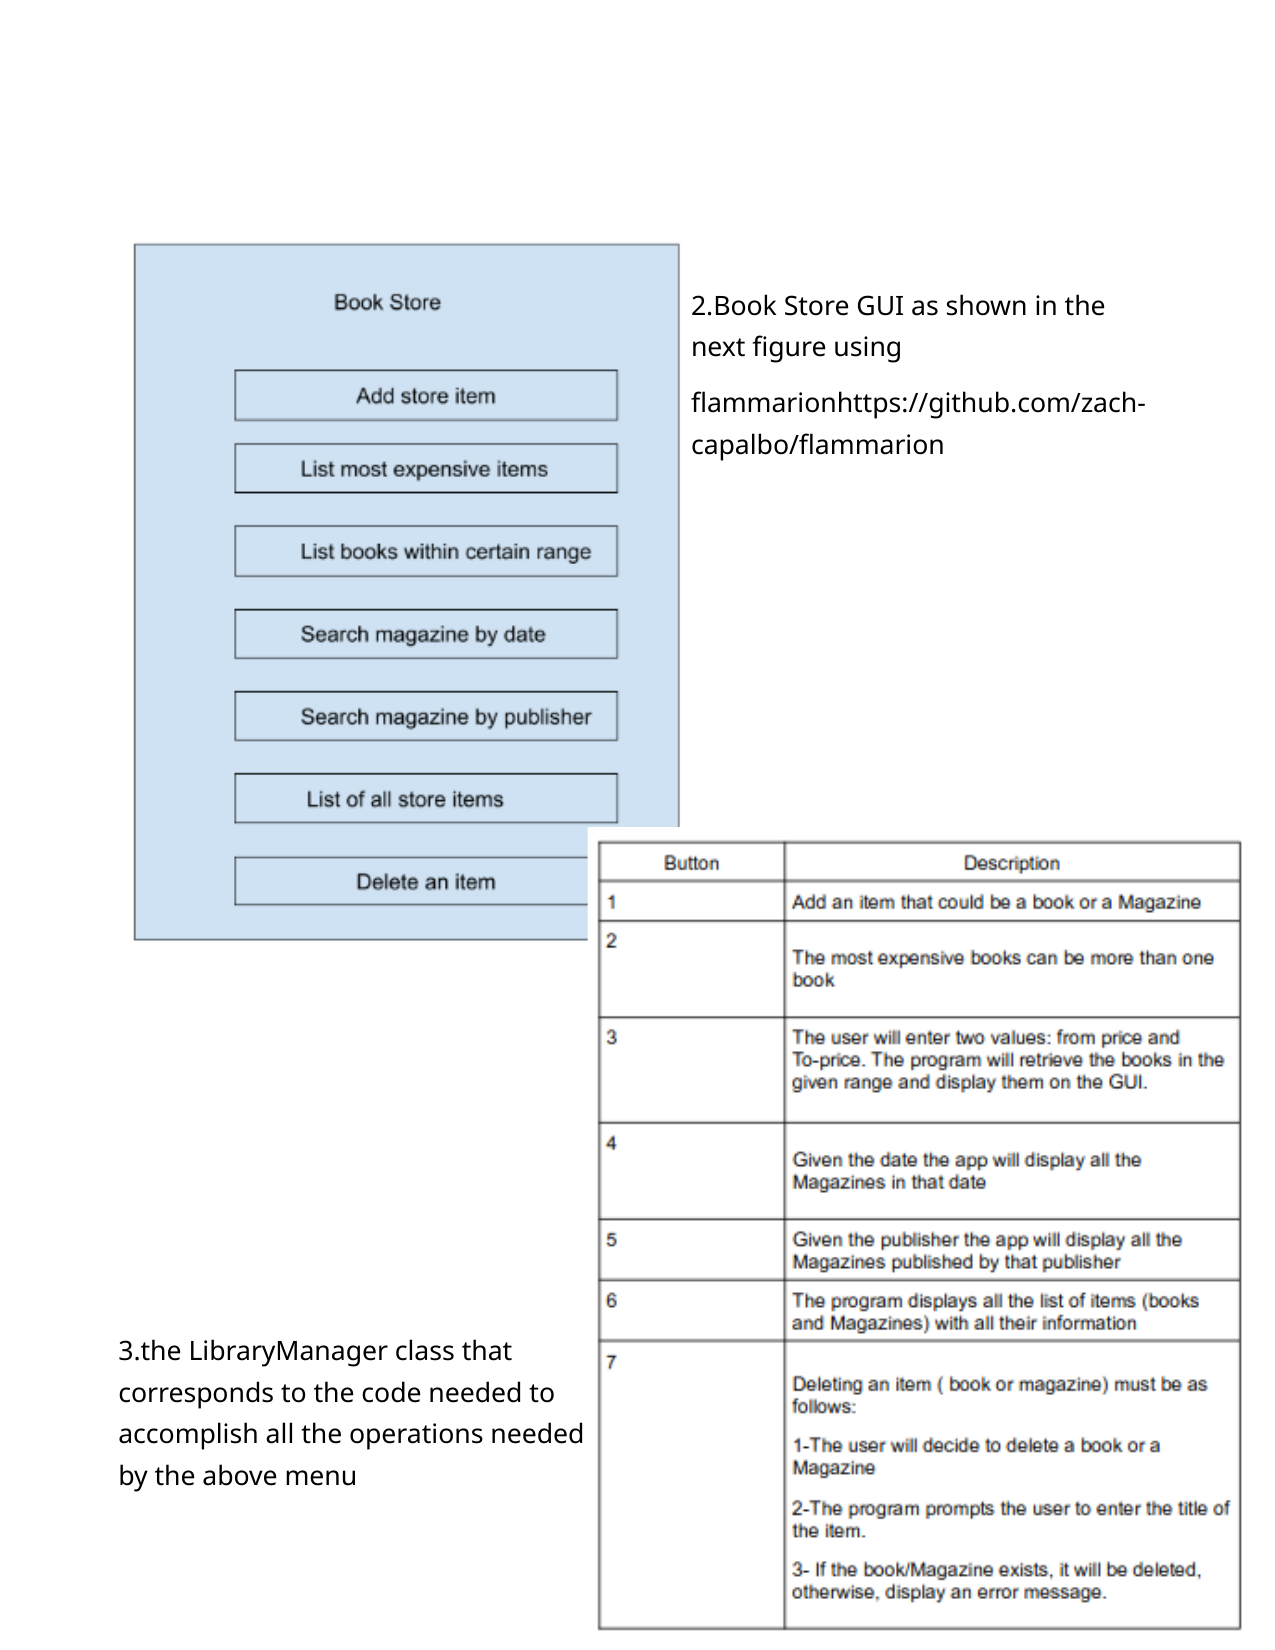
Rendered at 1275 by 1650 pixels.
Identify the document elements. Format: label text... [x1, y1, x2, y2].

text [118, 384, 322, 462]
text 2.Book Store GUI as shown in the next figure using [691, 287, 1157, 364]
text [118, 287, 322, 364]
picture [322, 242, 691, 941]
text 3.the LibraryManager class that corresponds to the code needed to accomplish all the operations needed by the above menu [118, 1332, 861, 1493]
picture [861, 827, 1255, 1650]
text flammarionhttps://github.com/zach-capalbo/flammarion [691, 384, 1157, 462]
